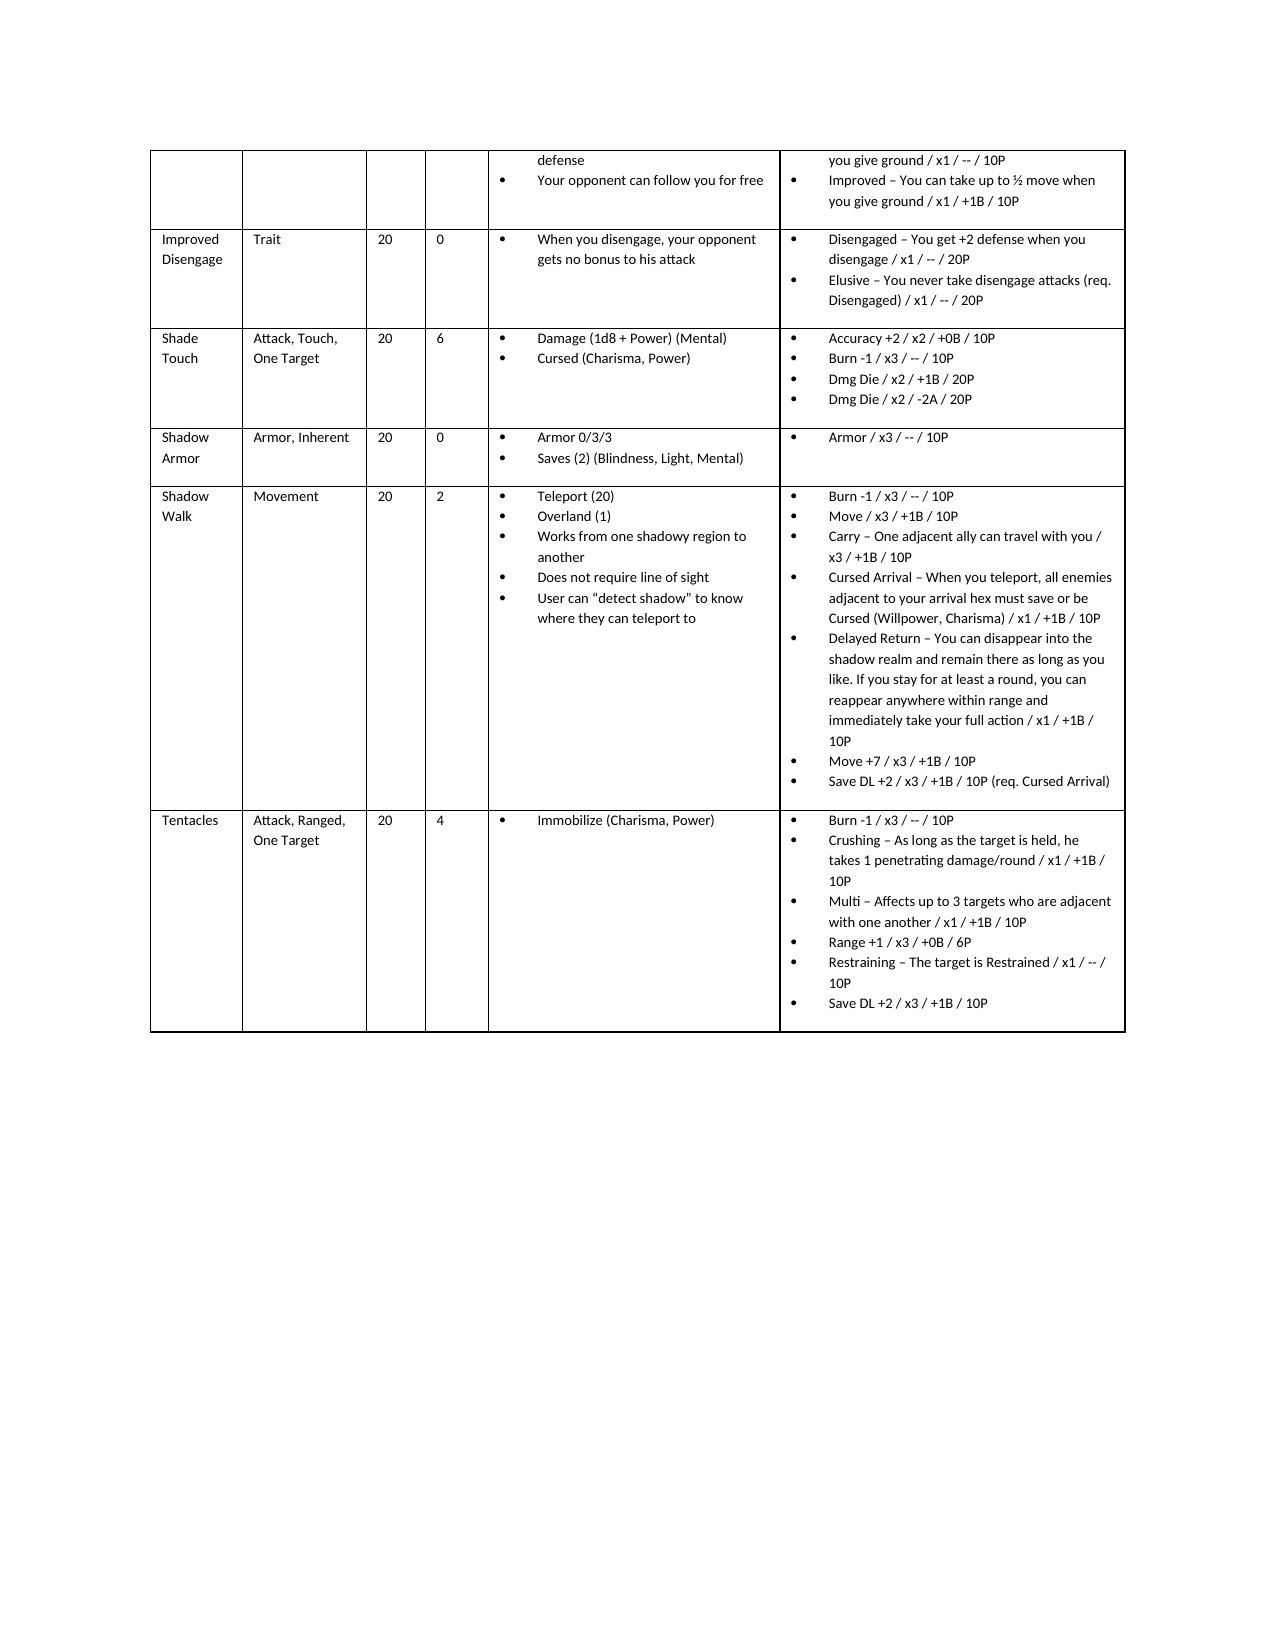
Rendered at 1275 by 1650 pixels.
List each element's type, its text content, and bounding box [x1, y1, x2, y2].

table_cell Immobilize (Charisma, Power) [489, 811, 779, 1031]
table_cell Movement [243, 487, 366, 810]
table_cell 20 [367, 230, 425, 328]
table_cell When attacked you can choose to retreat a hex and get a +2 to your defense Your opponent can follow you for free [489, 151, 779, 229]
table_cell Trait [243, 230, 366, 328]
table_cell Armor / x3 / -- / 10P [781, 429, 1124, 486]
table_cell 20 [367, 429, 425, 486]
table_cell [243, 151, 366, 229]
table_cell 2 [426, 487, 488, 810]
table_cell 4 [426, 811, 488, 1031]
table_cell [151, 151, 242, 229]
table_cell Disengaged – You get +2 defense when you disengage / x1 / -- / 20P Elusive – You never take disengage attacks (req. Disengaged) / x1 / -- / 20P [781, 230, 1124, 328]
table_cell Shade Touch [151, 329, 242, 427]
table_cell 0 [426, 429, 488, 486]
table_cell Shadow Armor [151, 429, 242, 486]
table_cell When you disengage, your opponent gets no bonus to his attack [489, 230, 779, 328]
table_cell Shadow Walk [151, 487, 242, 810]
table_cell Damage (1d8 + Power) (Mental) Cursed (Charisma, Power) [489, 329, 779, 427]
table_cell 20 [367, 811, 425, 1031]
table_cell Tentacles [151, 811, 242, 1031]
table_cell 0 [426, 230, 488, 328]
table_cell [426, 151, 488, 229]
table_cell Burn -1 / x3 / -- / 10P Move / x3 / +1B / 10P Carry – One adjacent ally can travel with you / x3 / +1B / 10P Cursed Arrival – When you teleport, all enemies adjacent to your arrival hex must save or be Cursed (Willpower, Charisma) / x1 / +1B / 10P Delayed Return – You can disappear into the shadow realm and remain there as long as you like. If you stay for at least a round, you can reappear anywhere within range and immediately take your full action / x1 / +1B / 10P Move +7 / x3 / +1B / 10P Save DL +2 / x3 / +1B / 10P (req. Cursed Arrival) [781, 487, 1124, 810]
table_cell Accuracy +2 / x2 / +0B / 10P Burn -1 / x3 / -- / 10P Dmg Die / x2 / +1B / 20P Dmg Die / x2 / -2A / 20P [781, 329, 1124, 427]
table_cell Teleport (20) Overland (1) Works from one shadowy region to another Does not require line of sight User can “detect shadow” to know where they can teleport to [489, 487, 779, 810]
table_cell 20 [367, 329, 425, 427]
table_cell Attack, Touch, One Target [243, 329, 366, 427]
table_cell Armor, Inherent [243, 429, 366, 486]
table_cell Improved Disengage [151, 230, 242, 328]
table_cell Improved – You can move up to 2 hexes when you give ground / x1 / -- / 10P Improved – You can take up to ½ move when you give ground / x1 / +1B / 10P [781, 151, 1124, 229]
table_cell [367, 151, 425, 229]
table_cell 20 [367, 487, 425, 810]
table_cell Attack, Ranged, One Target [243, 811, 366, 1031]
table_cell Burn -1 / x3 / -- / 10P Crushing – As long as the target is held, he takes 1 penetrating damage/round / x1 / +1B / 10P Multi – Affects up to 3 targets who are adjacent with one another / x1 / +1B / 10P Range +1 / x3 / +0B / 6P Restraining – The target is Restrained / x1 / -- / 10P Save DL +2 / x3 / +1B / 10P [781, 811, 1124, 1031]
table_cell Armor 0/3/3 Saves (2) (Blindness, Light, Mental) [489, 429, 779, 486]
table_cell 6 [426, 329, 488, 427]
